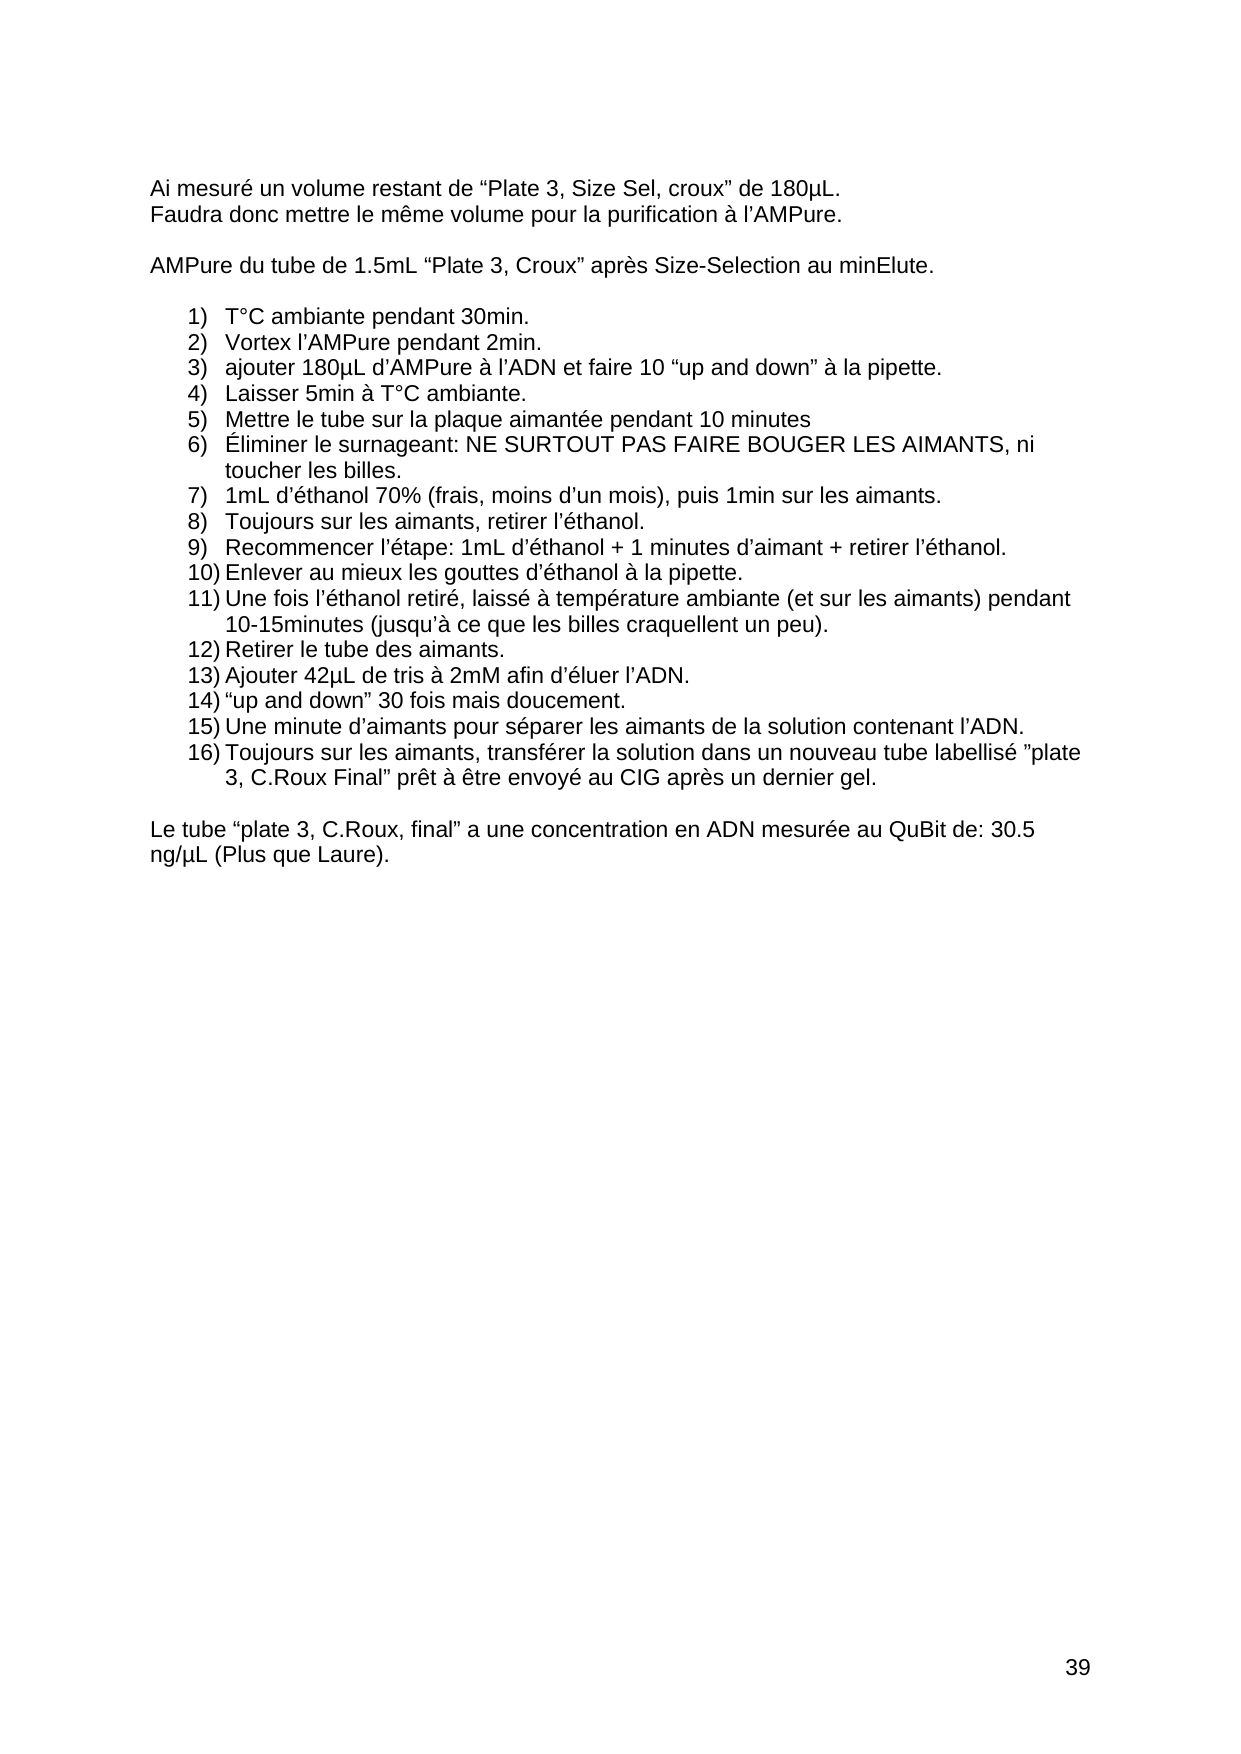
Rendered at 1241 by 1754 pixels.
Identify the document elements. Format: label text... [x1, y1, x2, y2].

text Faudra donc mettre le même volume pour la purification à l’AMPure. [150, 201, 1091, 227]
list Toujours sur les aimants, retirer l’éthanol. [187, 509, 1091, 534]
list “up and down” 30 fois mais doucement. [187, 688, 1091, 714]
list 1mL d’éthanol 70% (frais, moins d’un mois), puis 1min sur les aimants. [187, 483, 1091, 509]
text AMPure du tube de 1.5mL “Plate 3, Croux” après Size-Selection au minElute. [150, 252, 1091, 278]
list Ajouter 42µL de tris à 2mM afin d’éluer l’ADN. [187, 662, 1091, 688]
list Mettre le tube sur la plaque aimantée pendant 10 minutes [187, 406, 1091, 432]
text Le tube “plate 3, C.Roux, final” a une concentration en ADN mesurée au QuBit de: 30.5 ng/µL (Plus que Laure). [150, 816, 1091, 867]
list Une minute d’aimants pour séparer les aimants de la solution contenant l’ADN. [187, 714, 1091, 739]
list Une fois l’éthanol retiré, laissé à température ambiante (et sur les aimants) pendant 10-15minutes (jusqu’à ce que les billes craquellent un peu). [187, 586, 1091, 637]
list Vortex l’AMPure pendant 2min. [187, 329, 1091, 355]
list ajouter 180µL d’AMPure à l’ADN et faire 10 “up and down” à la pipette. [187, 355, 1091, 381]
list Recommencer l’étape: 1mL d’éthanol + 1 minutes d’aimant + retirer l’éthanol. [187, 534, 1091, 560]
text Ai mesuré un volume restant de “Plate 3, Size Sel, croux” de 180µL. [150, 176, 1091, 201]
list Laisser 5min à T°C ambiante. [187, 381, 1091, 406]
list Éliminer le surnageant: NE SURTOUT PAS FAIRE BOUGER LES AIMANTS, ni toucher les billes. [187, 432, 1091, 483]
list Retirer le tube des aimants. [187, 637, 1091, 662]
list T°C ambiante pendant 30min. [187, 304, 1091, 329]
list Enlever au mieux les gouttes d’éthanol à la pipette. [187, 560, 1091, 586]
list Toujours sur les aimants, transférer la solution dans un nouveau tube labellisé ”plate 3, C.Roux Final” prêt à être envoyé au CIG après un dernier gel. [187, 739, 1091, 791]
